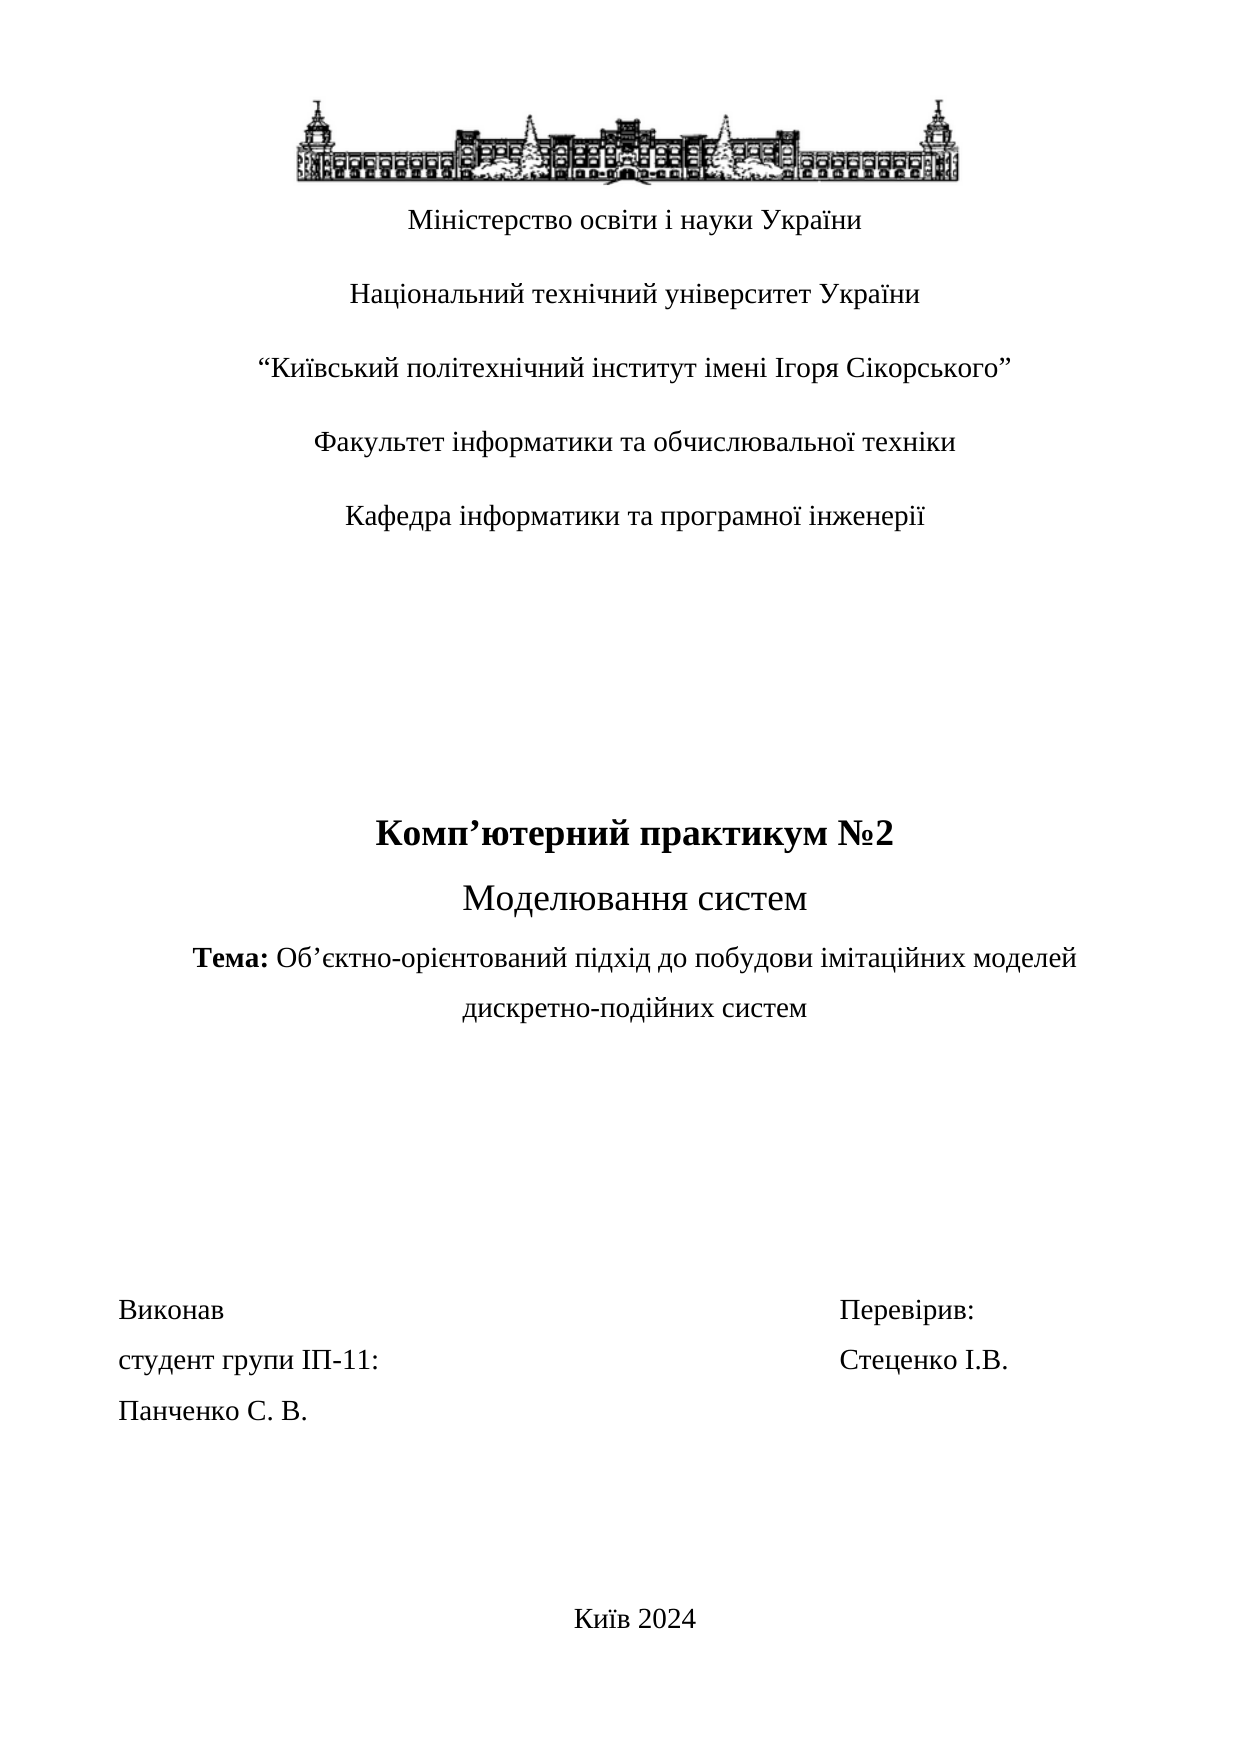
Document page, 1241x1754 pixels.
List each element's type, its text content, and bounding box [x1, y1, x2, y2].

text Моделювання систем [118, 875, 1152, 918]
text Національний технічний університет України [118, 276, 1152, 310]
text “Київський політехнічний інститут імені Ігоря Сікорського” [118, 350, 1152, 384]
text Факультет інформатики та обчислювальної техніки [118, 424, 1152, 458]
picture [259, 88, 1010, 189]
text Міністерство освіти і науки України [118, 202, 1152, 236]
text студент групи ІП-11: Стеценко І.В. [118, 1342, 1152, 1376]
text дискретно-подійних систем [118, 990, 1152, 1024]
text Панченко С. В. [118, 1393, 1152, 1426]
text Виконав Перевірив: [118, 1292, 1152, 1326]
text Тема: Об’єктно-орієнтований підхід до побудови імітаційних моделей [118, 940, 1152, 973]
text Кафедра інформатики та програмної інженерії [118, 498, 1152, 532]
text Комп’ютерний практикум №2 [118, 811, 1152, 854]
text Київ 2024 [118, 1602, 1152, 1635]
